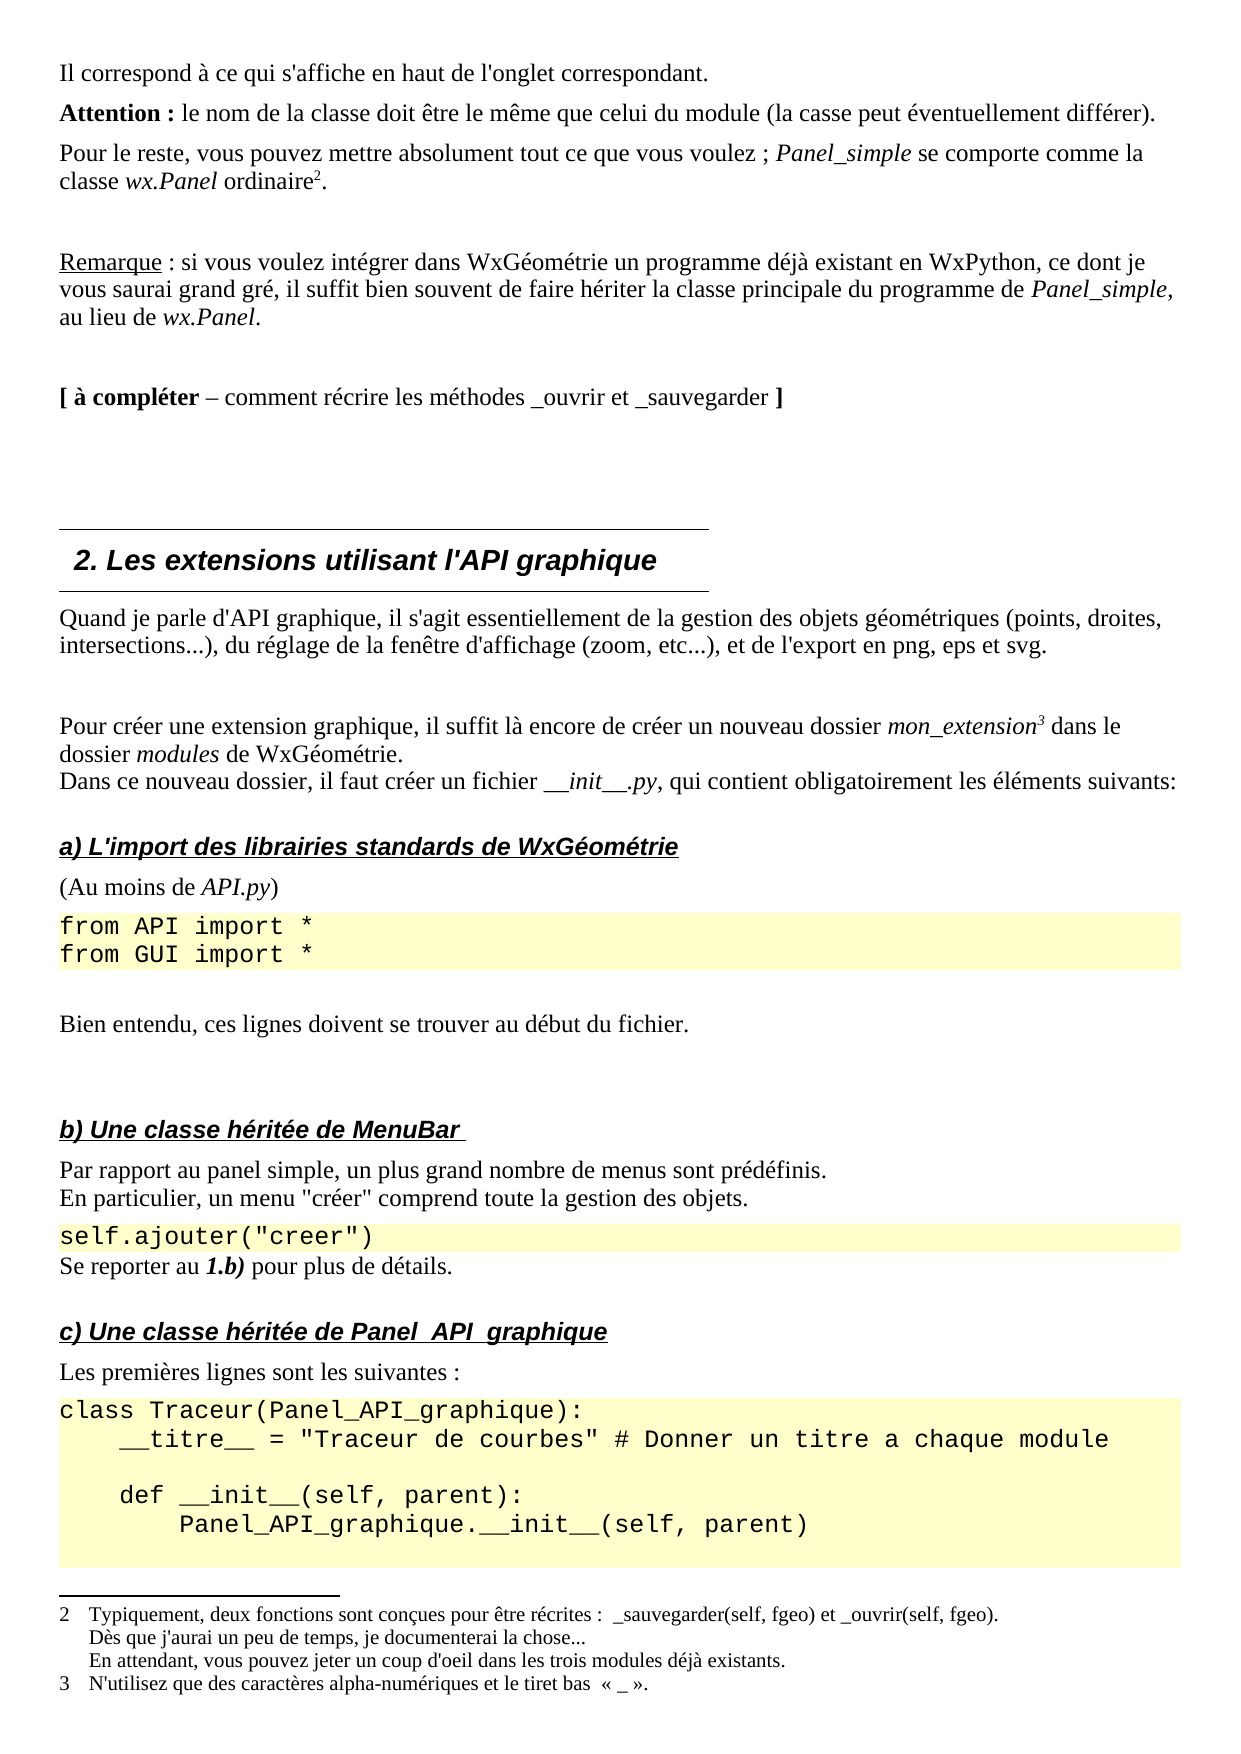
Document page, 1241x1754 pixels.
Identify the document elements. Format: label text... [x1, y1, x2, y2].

text self.ajouter("creer") [59, 1224, 1181, 1252]
text Remarque : si vous voulez intégrer dans WxGéométrie un programme déjà existant en WxPython, ce dont je vous saurai grand gré, il suffit bien souvent de faire hériter la classe principale du programme de Panel_simple, au lieu de wx.Panel. [59, 248, 1181, 331]
text Les premières lignes sont les suivantes : [59, 1358, 1181, 1386]
text Par rapport au panel simple, un plus grand nombre de menus sont prédéfinis. En particulier, un menu "créer" comprend toute la gestion des objets. [59, 1156, 1181, 1211]
text class Traceur(Panel_API_graphique): __titre__ = "Traceur de courbes" # Donner un titre a chaque module def __init__(self, parent): Panel_API_graphique.__init__(self, parent) [59, 1398, 1181, 1568]
text Bien entendu, ces lignes doivent se trouver au début du fichier. [59, 1010, 1181, 1038]
subtitle c) Une classe héritée de Panel_API_graphique [59, 1317, 1181, 1345]
text Attention : le nom de la classe doit être le même que celui du module (la casse peut éventuellement différer). [59, 99, 1181, 127]
text Pour le reste, vous pouvez mettre absolument tout ce que vous voulez ; Panel_simple se comporte comme la classe wx.Panel ordinaire. [59, 139, 1181, 195]
text from API import * from GUI import * [59, 913, 1181, 970]
text Typiquement, deux fonctions sont conçues pour être récrites : _sauvegarder(self, fgeo) et _ouvrir(self, fgeo). Dès que j'aurai un peu de temps, je documenterai la chose... En attendant, vous pouvez jeter un coup d'oeil dans les trois modules déjà existants. [59, 1602, 1181, 1672]
text (Au moins de API.py) [59, 873, 1181, 901]
subtitle 2. Les extensions utilisant l'API graphique [59, 530, 709, 591]
text N'utilisez que des caractères alpha-numériques et le tiret bas « _ ». [59, 1672, 1181, 1695]
text Se reporter au 1.b) pour plus de détails. [59, 1252, 1181, 1280]
text Quand je parle d'API graphique, il s'agit essentiellement de la gestion des objets géométriques (points, droites, intersections...), du réglage de la fenêtre d'affichage (zoom, etc...), et de l'export en png, eps et svg. [59, 604, 1181, 659]
text Pour créer une extension graphique, il suffit là encore de créer un nouveau dossier mon_extension dans le dossier modules de WxGéométrie. Dans ce nouveau dossier, il faut créer un fichier __init__.py, qui contient obligatoirement les éléments suivants: [59, 712, 1181, 795]
text Il correspond à ce qui s'affiche en haut de l'onglet correspondant. [59, 59, 1181, 87]
subtitle b) Une classe héritée de MenuBar [59, 1116, 1181, 1143]
subtitle a) L'import des librairies standards de WxGéométrie [59, 833, 1181, 861]
text [ à compléter – comment récrire les méthodes _ouvrir et _sauvegarder ] [59, 383, 1181, 411]
